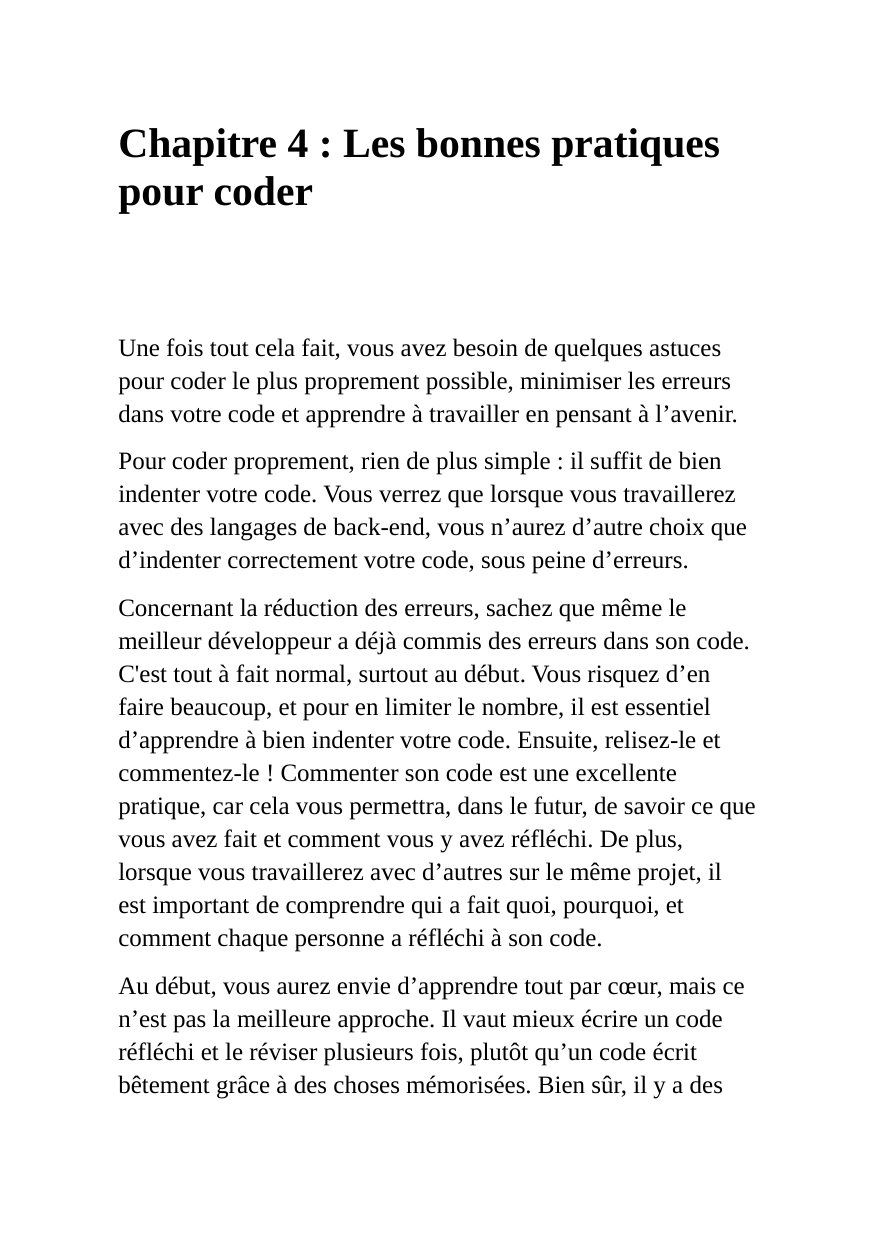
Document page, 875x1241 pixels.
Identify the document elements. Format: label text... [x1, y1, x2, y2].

text Pour coder proprement, rien de plus simple : il suffit de bien indenter votre code. Vous verrez que lorsque vous travaillerez avec des langages de back-end, vous n’aurez d’autre choix que d’indenter correctement votre code, sous peine d’erreurs. [118, 446, 756, 574]
text Au début, vous aurez envie d’apprendre tout par cœur, mais ce n’est pas la meilleure approche. Il vaut mieux écrire un code réfléchi et le réviser plusieurs fois, plutôt qu’un code écrit bêtement grâce à des choses mémorisées. Bien sûr, il y a des [118, 971, 756, 1099]
text Concernant la réduction des erreurs, sachez que même le meilleur développeur a déjà commis des erreurs dans son code. C'est tout à fait normal, surtout au début. Vous risquez d’en faire beaucoup, et pour en limiter le nombre, il est essentiel d’apprendre à bien indenter votre code. Ensuite, relisez-le et commentez-le ! Commenter son code est une excellente pratique, car cela vous permettra, dans le futur, de savoir ce que vous avez fait et comment vous y avez réfléchi. De plus, lorsque vous travaillerez avec d’autres sur le même projet, il est important de comprendre qui a fait quoi, pourquoi, et comment chaque personne a réfléchi à son code. [118, 593, 756, 952]
text Une fois tout cela fait, vous avez besoin de quelques astuces pour coder le plus proprement possible, minimiser les erreurs dans votre code et apprendre à travailler en pensant à l’avenir. [118, 333, 756, 427]
subtitle Chapitre 4 : Les bonnes pratiques pour coder [118, 118, 756, 214]
